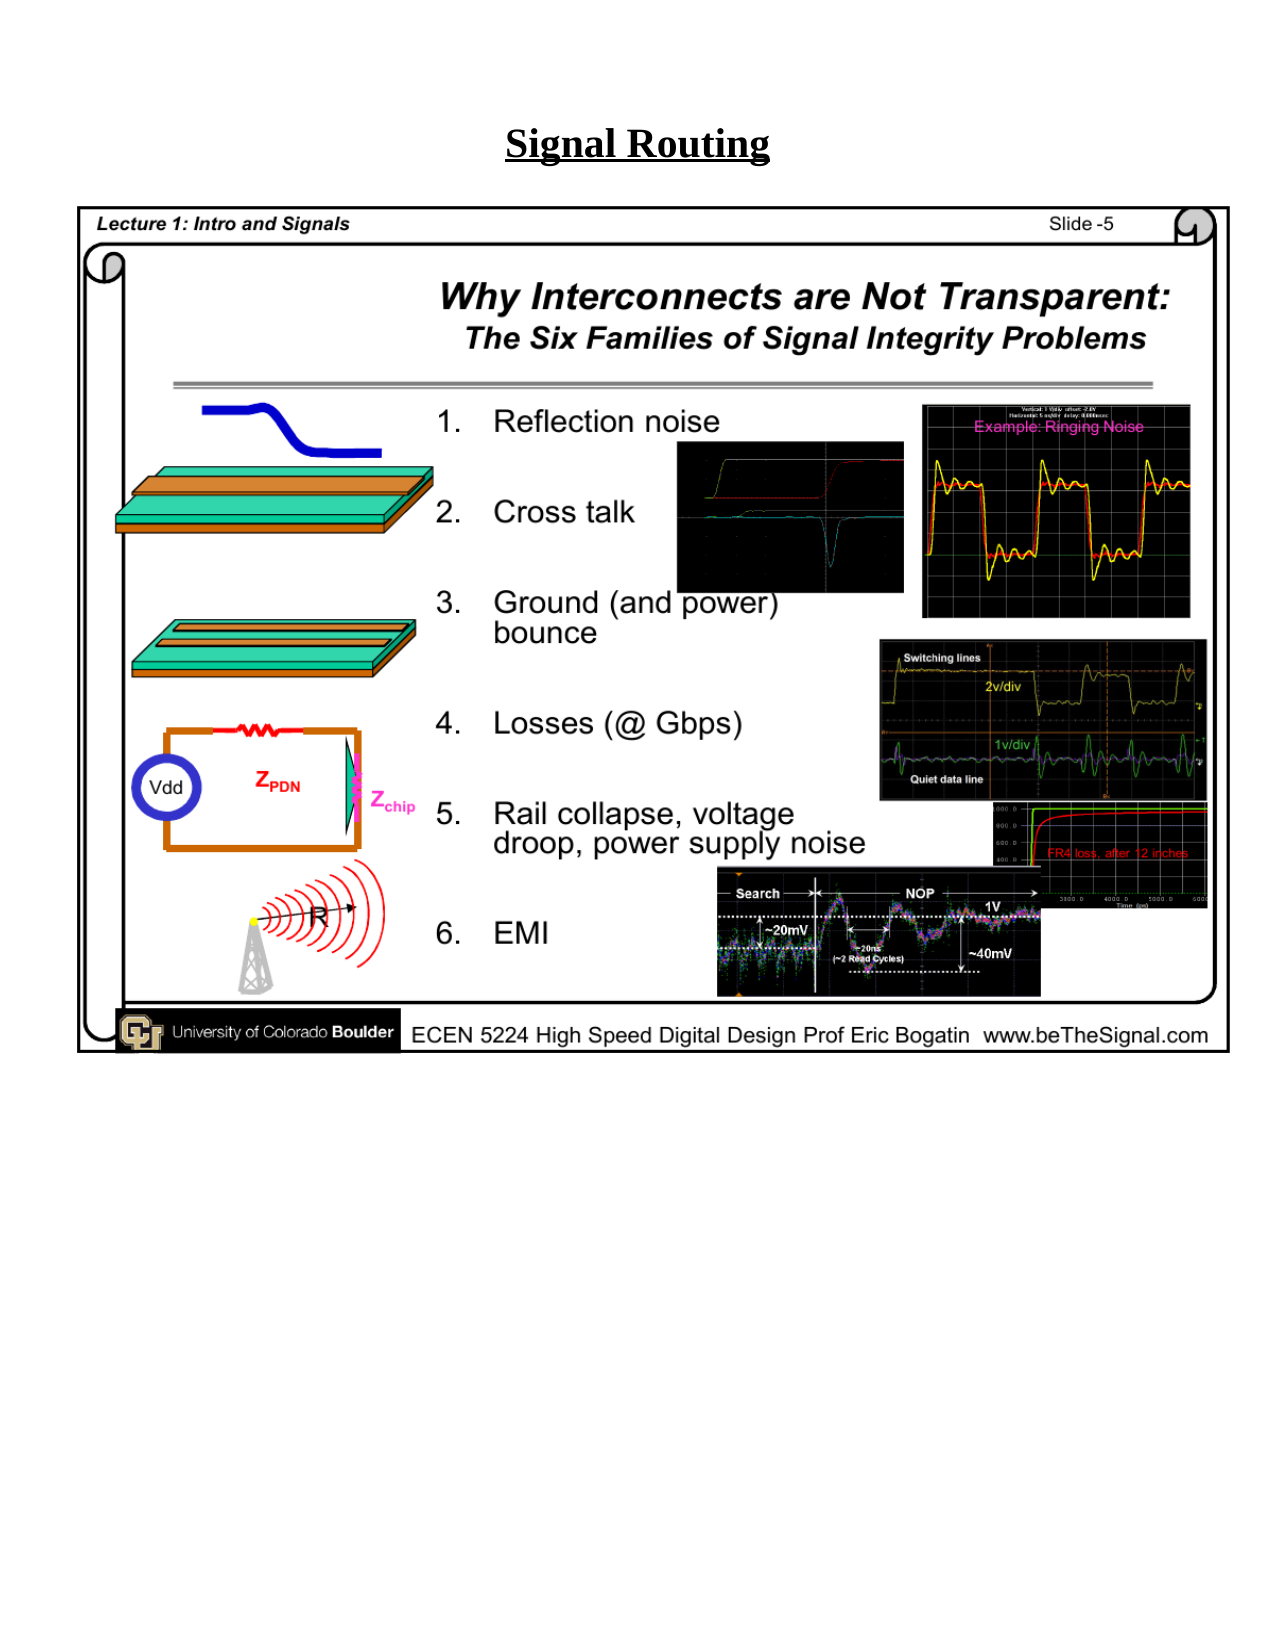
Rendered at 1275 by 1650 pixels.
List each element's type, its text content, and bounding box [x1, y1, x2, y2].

picture [75, 201, 1233, 1054]
text Signal Routing [118, 118, 1157, 166]
